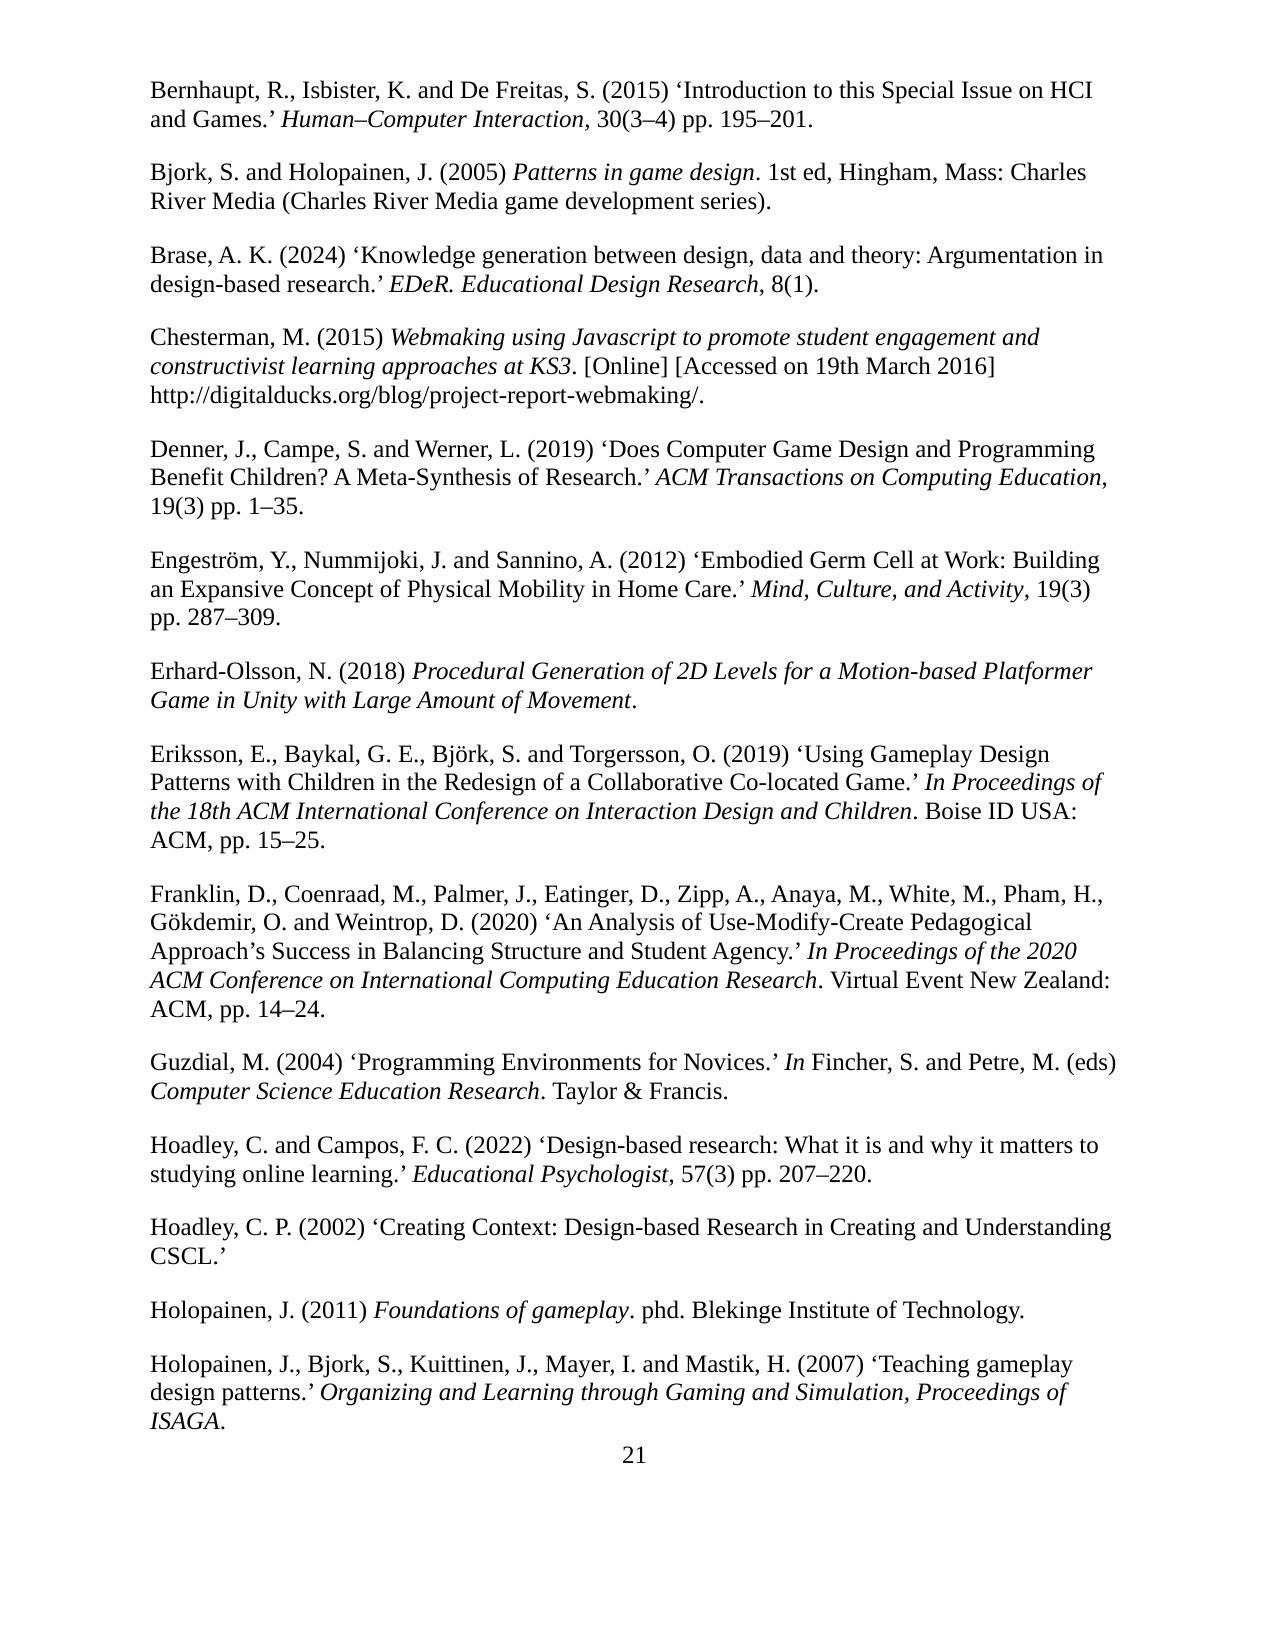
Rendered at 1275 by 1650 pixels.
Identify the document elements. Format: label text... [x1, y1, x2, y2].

text Eriksson, E., Baykal, G. E., Björk, S. and Torgersson, O. (2019) ‘Using Gameplay Design Patterns with Children in the Redesign of a Collaborative Co-located Game.’ In Proceedings of the 18th ACM International Conference on Interaction Design and Children. Boise ID USA: ACM, pp. 15–25. [150, 739, 1125, 854]
text Erhard-Olsson, N. (2018) Procedural Generation of 2D Levels for a Motion-based Platformer Game in Unity with Large Amount of Movement. [150, 656, 1125, 714]
text Brase, A. K. (2024) ‘Knowledge generation between design, data and theory: Argumentation in design-based research.’ EDeR. Educational Design Research, 8(1). [150, 240, 1125, 297]
text Holopainen, J. (2011) Foundations of gameplay. phd. Blekinge Institute of Technology. [150, 1295, 1125, 1324]
text Franklin, D., Coenraad, M., Palmer, J., Eatinger, D., Zipp, A., Anaya, M., White, M., Pham, H., Gökdemir, O. and Weintrop, D. (2020) ‘An Analysis of Use-Modify-Create Pedagogical Approach’s Success in Balancing Structure and Student Agency.’ In Proceedings of the 2020 ACM Conference on International Computing Education Research. Virtual Event New Zealand: ACM, pp. 14–24. [150, 879, 1125, 1022]
text Guzdial, M. (2004) ‘Programming Environments for Novices.’ In Fincher, S. and Petre, M. (eds) Computer Science Education Research. Taylor & Francis. [150, 1047, 1125, 1105]
text Chesterman, M. (2015) Webmaking using Javascript to promote student engagement and constructivist learning approaches at KS3. [Online] [Accessed on 19th March 2016] http://digitalducks.org/blog/project-report-webmaking/. [150, 322, 1125, 409]
text Hoadley, C. P. (2002) ‘Creating Context: Design-based Research in Creating and Understanding CSCL.’ [150, 1212, 1125, 1270]
text Denner, J., Campe, S. and Werner, L. (2019) ‘Does Computer Game Design and Programming Benefit Children? A Meta-Synthesis of Research.’ ACM Transactions on Computing Education, 19(3) pp. 1–35. [150, 434, 1125, 520]
text Hoadley, C. and Campos, F. C. (2022) ‘Design-based research: What it is and why it matters to studying online learning.’ Educational Psychologist, 57(3) pp. 207–220. [150, 1130, 1125, 1187]
text Holopainen, J., Bjork, S., Kuittinen, J., Mayer, I. and Mastik, H. (2007) ‘Teaching gameplay design patterns.’ Organizing and Learning through Gaming and Simulation, Proceedings of ISAGA. [150, 1349, 1125, 1435]
text Engeström, Y., Nummijoki, J. and Sannino, A. (2012) ‘Embodied Germ Cell at Work: Building an Expansive Concept of Physical Mobility in Home Care.’ Mind, Culture, and Activity, 19(3) pp. 287–309. [150, 545, 1125, 631]
text Bjork, S. and Holopainen, J. (2005) Patterns in game design. 1st ed, Hingham, Mass: Charles River Media (Charles River Media game development series). [150, 157, 1125, 215]
text Bernhaupt, R., Isbister, K. and De Freitas, S. (2015) ‘Introduction to this Special Issue on HCI and Games.’ Human–Computer Interaction, 30(3–4) pp. 195–201. [150, 75, 1125, 132]
